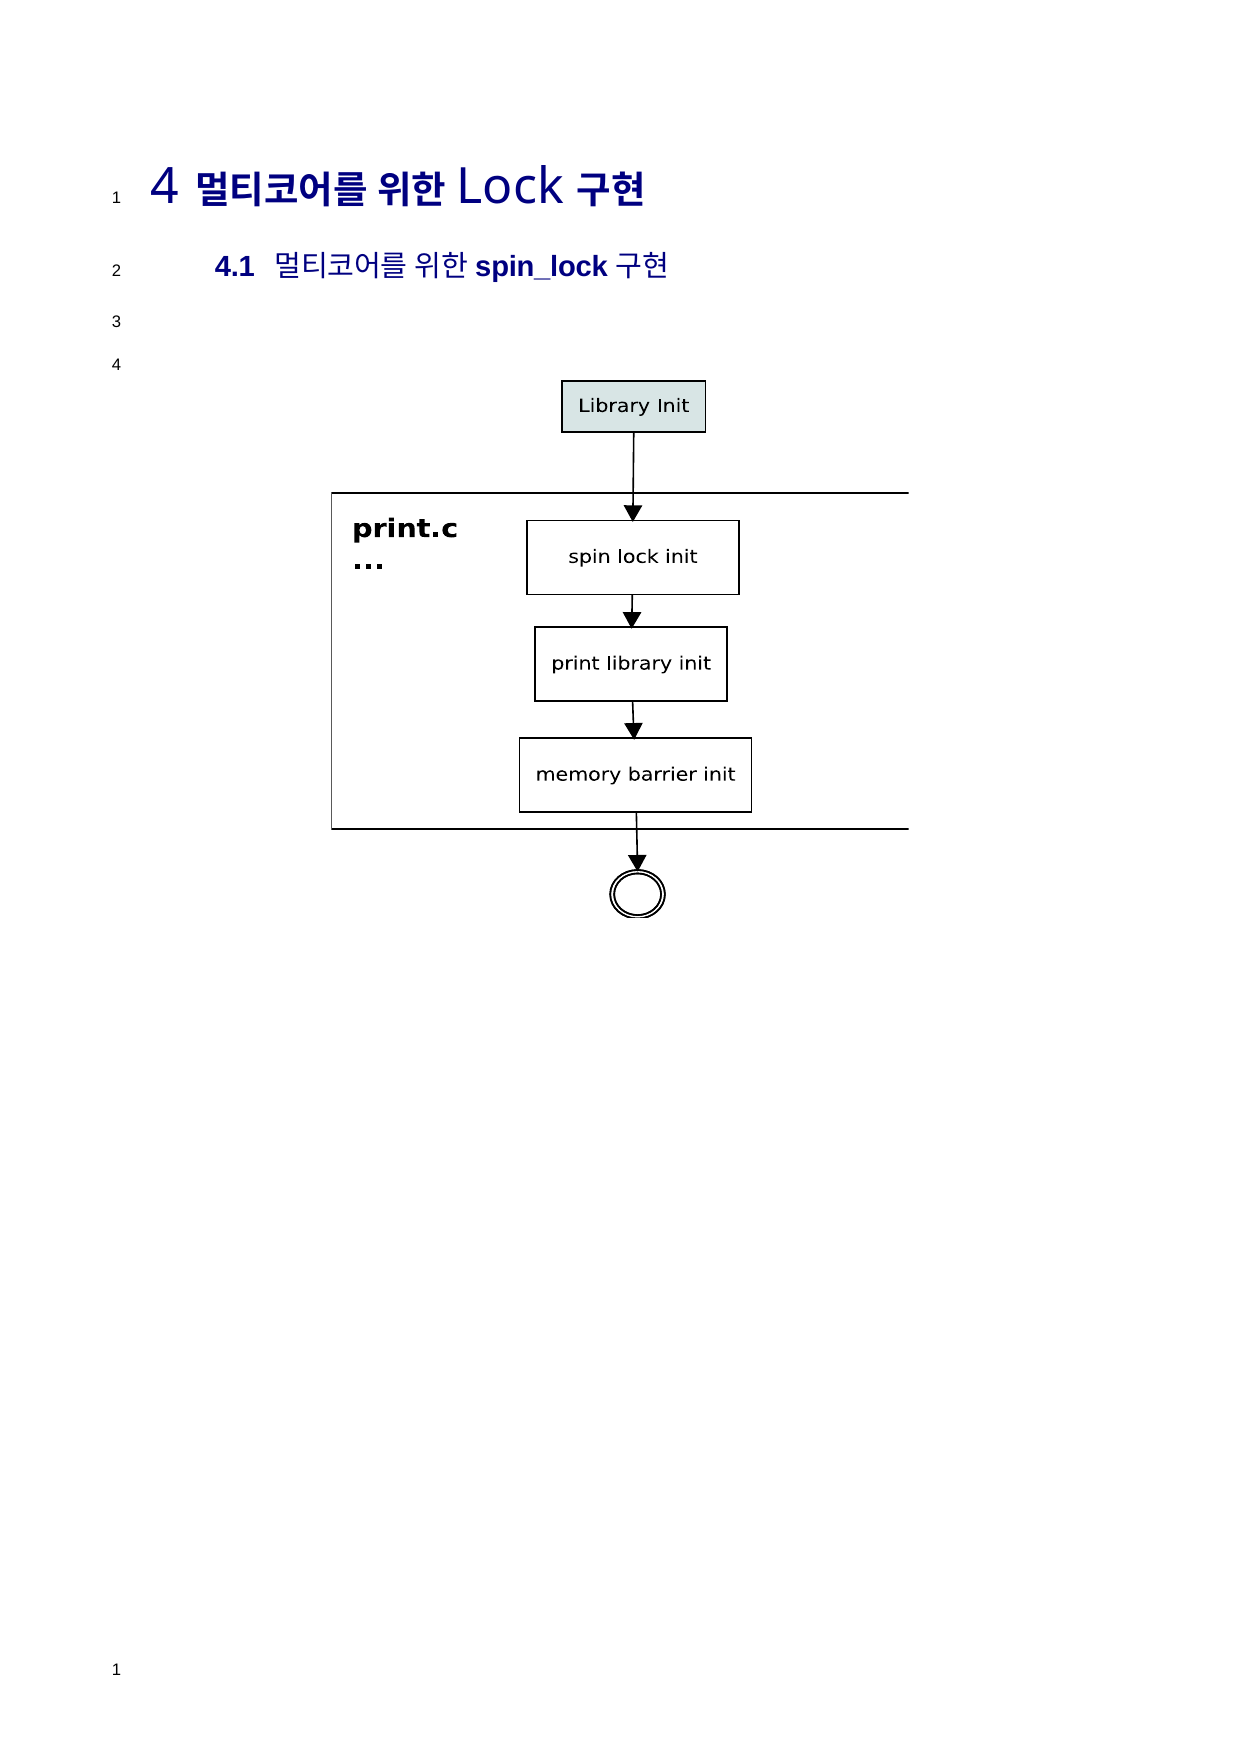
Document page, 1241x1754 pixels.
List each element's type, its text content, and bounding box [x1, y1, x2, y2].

subtitle 멀티코어를 위한 Lock 구현 [150, 150, 1090, 218]
subtitle 멀티코어를 위한 spin_lock 구현 [214, 246, 1090, 285]
